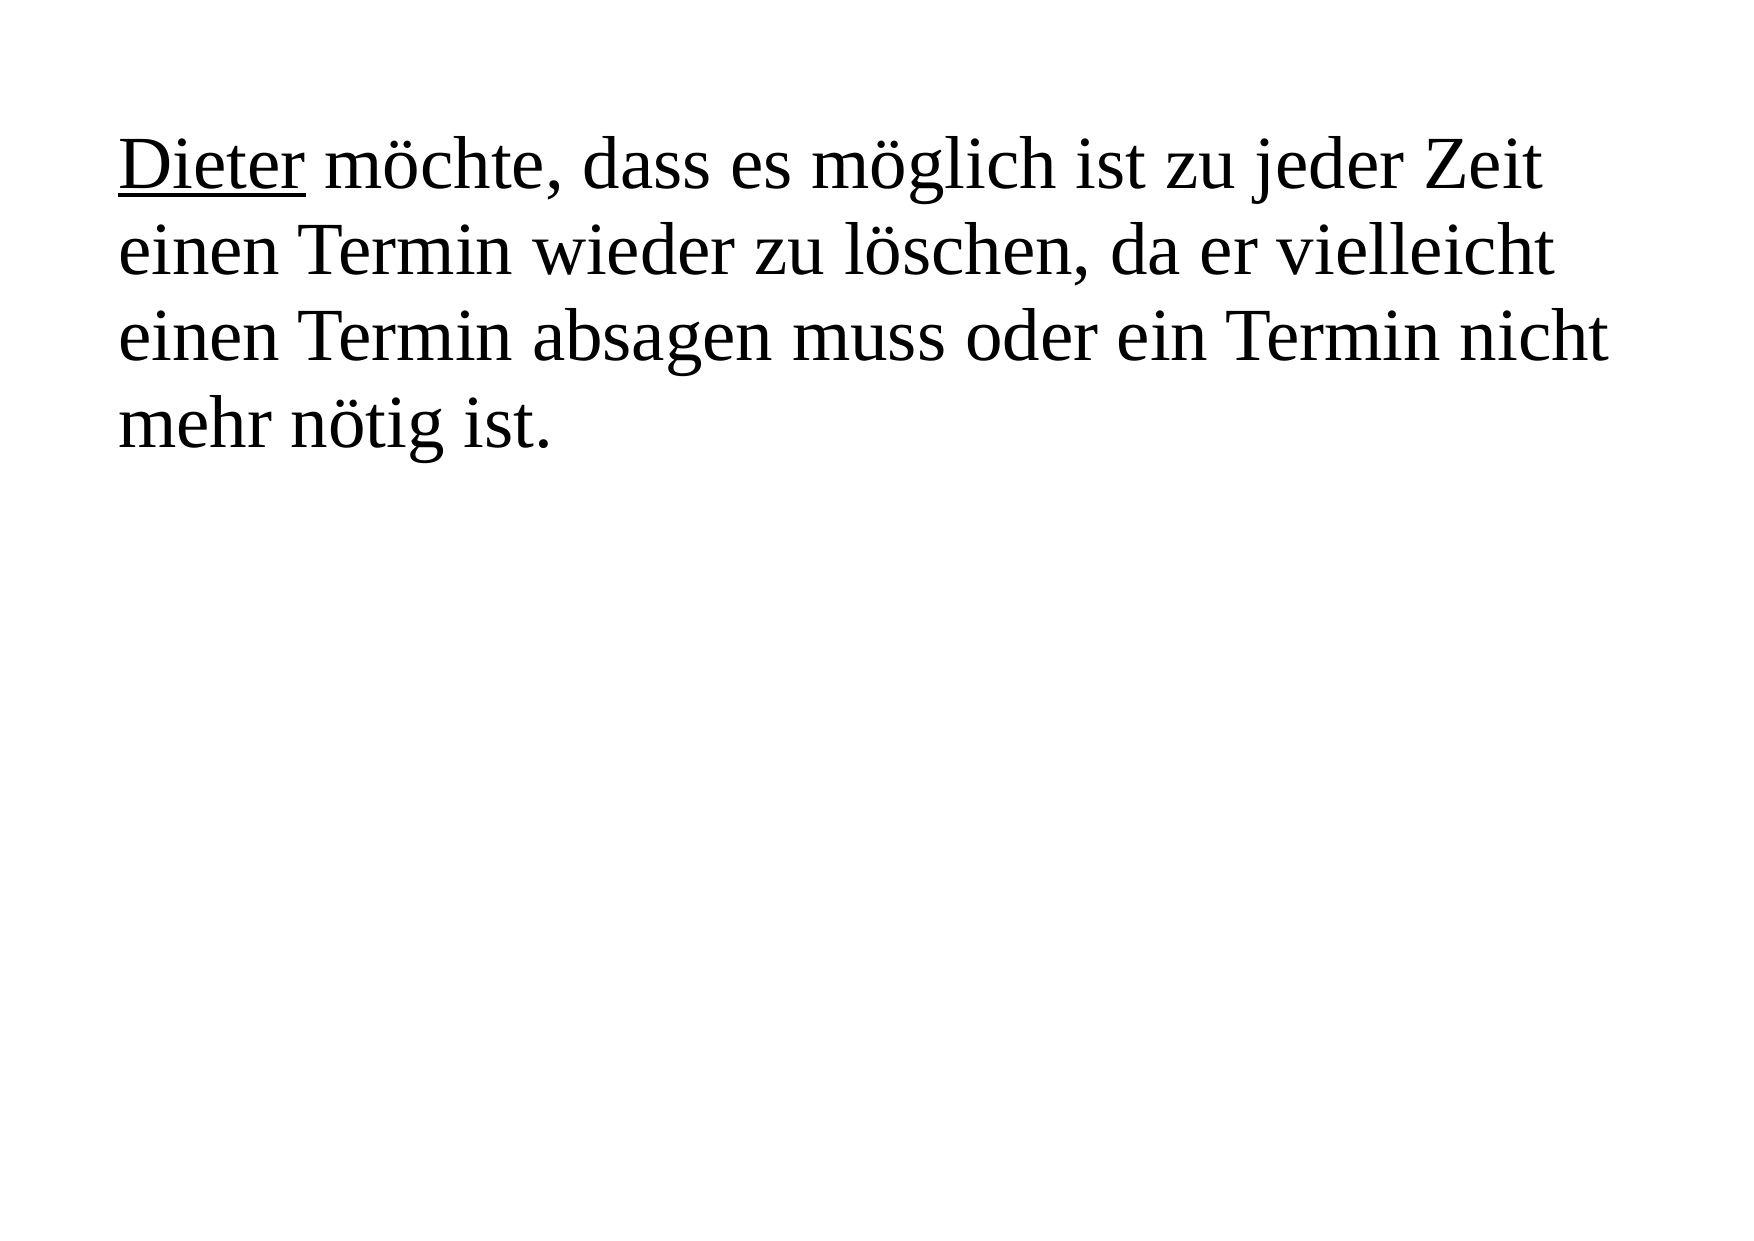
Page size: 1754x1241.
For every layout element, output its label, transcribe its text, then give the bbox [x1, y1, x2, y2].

text Dieter möchte, dass es möglich ist zu jeder Zeit einen Termin wieder zu löschen, da er vielleicht einen Termin absagen muss oder ein Termin nicht mehr nötig ist. [118, 118, 1636, 463]
